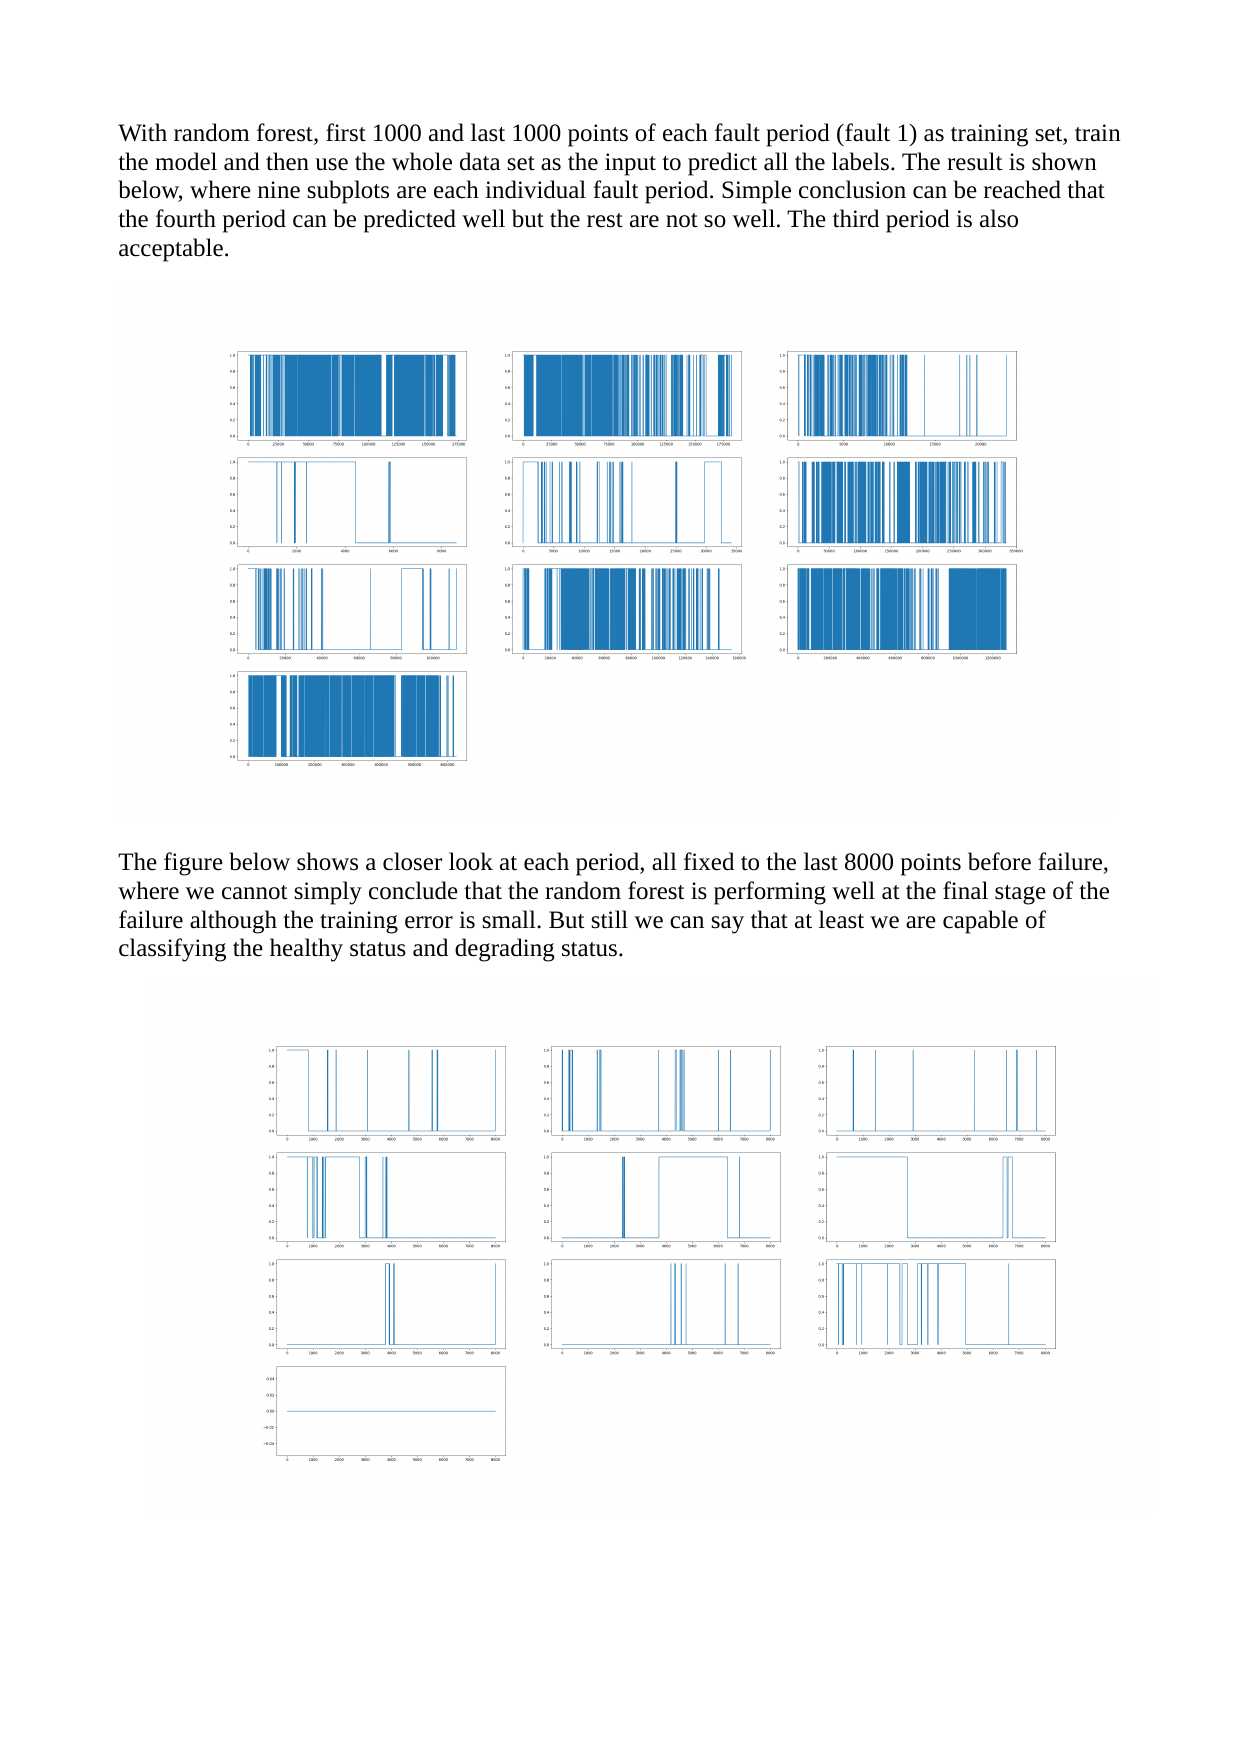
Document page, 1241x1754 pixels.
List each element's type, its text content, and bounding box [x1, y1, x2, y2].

picture [151, 982, 1155, 1514]
picture [112, 287, 1117, 819]
text With random forest, first 1000 and last 1000 points of each fault period (fault 1) as training set, train the model and then use the whole data set as the input to predict all the labels. The result is shown below, where nine subplots are each individual fault period. Simple conclusion can be reached that the fourth period can be predicted well but the rest are not so well. The third period is also acceptable. [118, 118, 1122, 262]
text The figure below shows a closer look at each period, all fixed to the last 8000 points before failure, where we cannot simply conclude that the random forest is performing well at the final stage of the failure although the training error is small. But still we can say that at least we are capable of classifying the healthy status and degrading status. [118, 847, 1122, 962]
